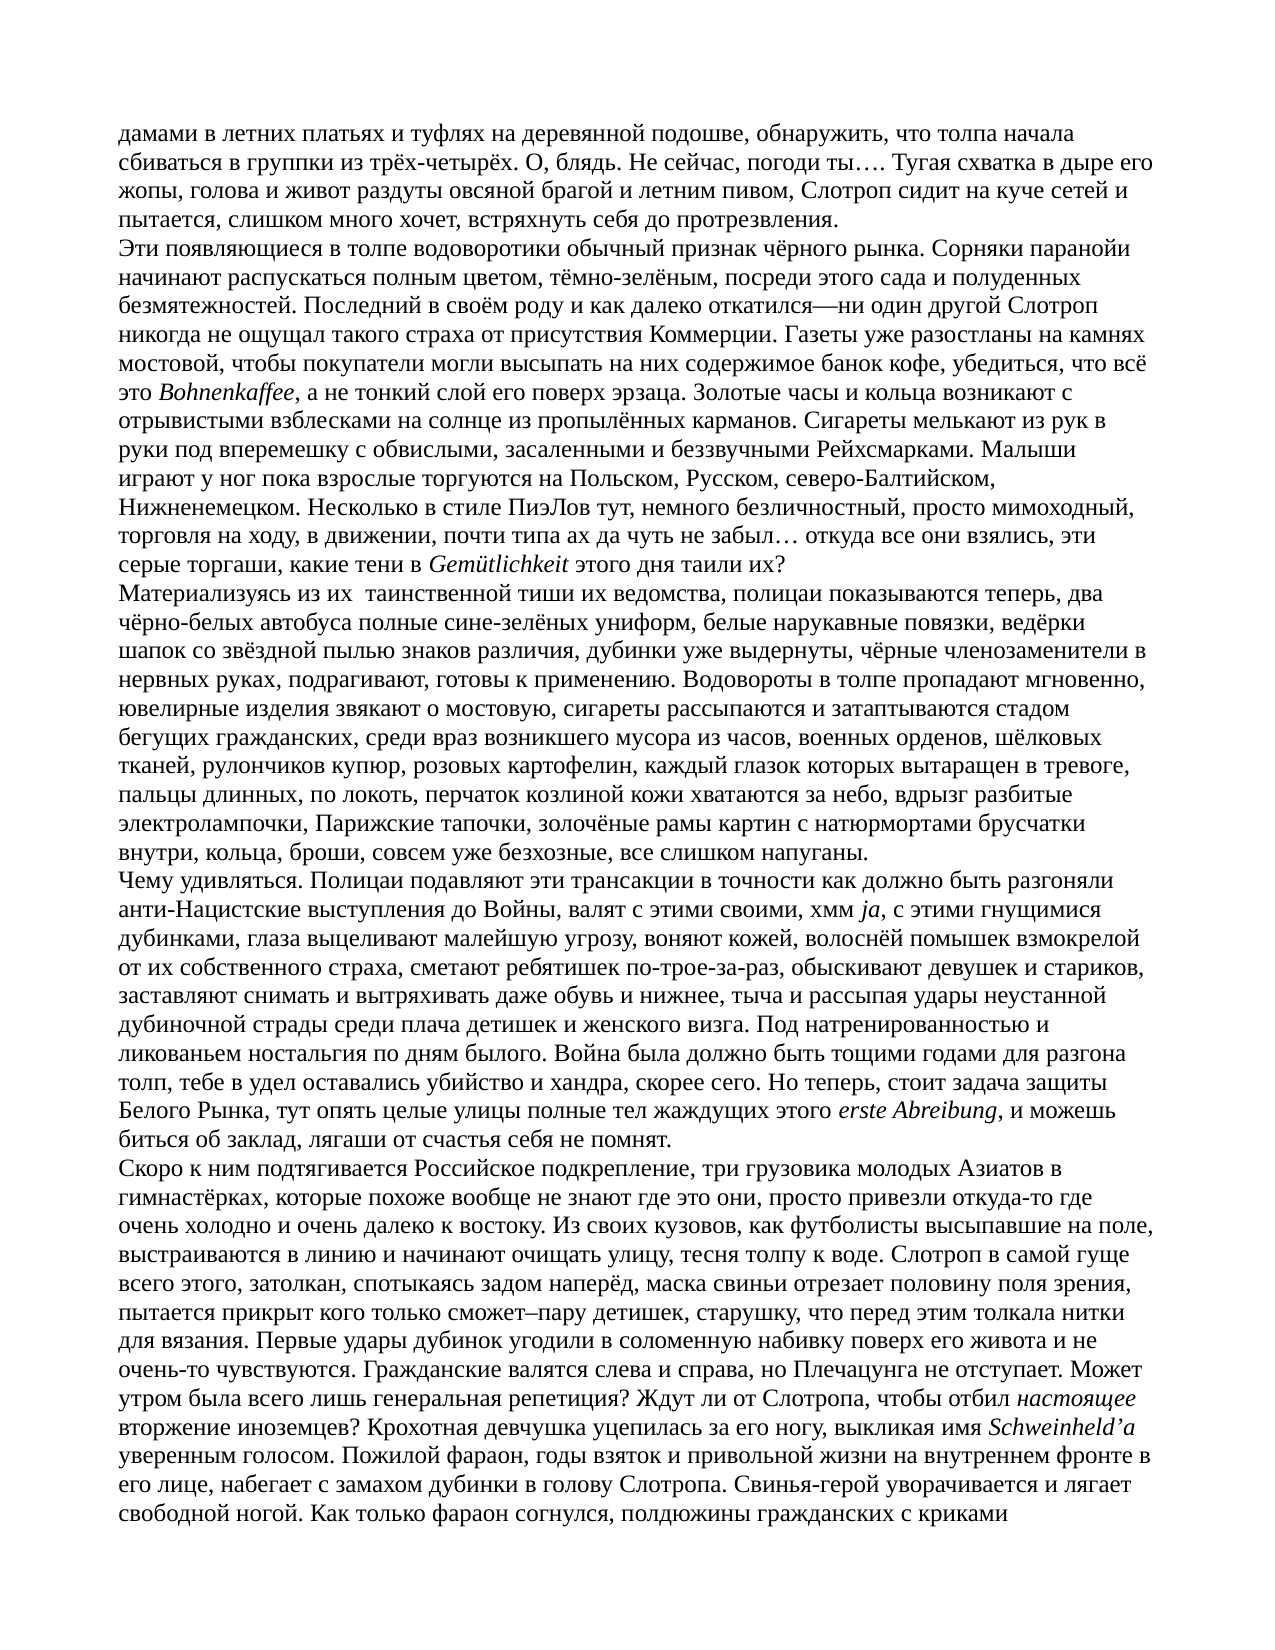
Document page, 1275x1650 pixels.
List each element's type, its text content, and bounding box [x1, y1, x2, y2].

text дамами в летних платьях и туфлях на деревянной подошве, обнаружить, что толпа начала сбиваться в группки из трёх-четырёх. О, блядь. Не сейчас, погоди ты…. Тугая схватка в дыре его жопы, голова и живот раздуты овсяной брагой и летним пивом, Слотроп сидит на куче сетей и пытается, слишком много хочет, встряхнуть себя до протрезвления. [118, 118, 1157, 233]
text Скоро к ним подтягивается Российское подкрепление, три грузовика молодых Азиатов в гимнастёрках, которые похоже вообще не знают где это они, просто привезли откуда-то где очень холодно и очень далеко к востоку. Из своих кузовов, как футболисты высыпавшие на поле, выстраиваются в линию и начинают очищать улицу, тесня толпу к воде. Слотроп в самой гуще всего этого, затолкан, спотыкаясь задом наперёд, маска свиньи отрезает половину поля зрения, пытается прикрыт кого только сможет–пару детишек, старушку, что перед этим толкала нитки для вязания. Первые удары дубинок угодили в соломенную набивку поверх его живота и не очень-то чувствуются. Гражданские валятся слева и справа, но Плечацунга не отступает. Может утром была всего лишь генеральная репетиция? Ждут ли от Слотропа, чтобы отбил настоящее вторжение иноземцев? Крохотная девчушка уцепилась за его ногу, выкликая имя Schweinheld’а уверенным голосом. Пожилой фараон, годы взяток и привольной жизни на внутреннем фронте в его лице, набегает с замахом дубинки в голову Слотропа. Свинья-герой уворачивается и лягает свободной ногой. Как только фараон согнулся, полдюжины гражданских с криками [118, 1153, 1157, 1527]
text Материализуясь из их таинственной тиши их ведомства, полицаи показываются теперь, два чёрно-белых автобуса полные сине-зелёных униформ, белые нарукавные повязки, ведёрки шапок со звёздной пылью знаков различия, дубинки уже выдернуты, чёрные членозаменители в нервных руках, подрагивают, готовы к применению. Водовороты в толпе пропадают мгновенно, ювелирные изделия звякают о мостовую, сигареты рассыпаются и затаптываются стадом бегущих гражданских, среди враз возникшего мусора из часов, военных орденов, шёлковых тканей, рулончиков купюр, розовых картофелин, каждый глазок которых вытаращен в тревоге, пальцы длинных, по локоть, перчаток козлиной кожи хватаются за небо, вдрызг разбитые электролампочки, Парижские тапочки, золочёные рамы картин с натюрмортами брусчатки внутри, кольца, броши, совсем уже безхозные, все слишком напуганы. [118, 578, 1157, 866]
text Эти появляющиеся в толпе водоворотики обычный признак чёрного рынка. Сорняки паранойи начинают распускаться полным цветом, тёмно-зелёным, посреди этого сада и полуденных безмятежностей. Последний в своём роду и как далеко откатился—ни один другой Слотроп никогда не ощущал такого страха от присутствия Коммерции. Газеты уже разостланы на камнях мостовой, чтобы покупатели могли высыпать на них содержимое банок кофе, убедиться, что всё это Bohnenkaffee, а не тонкий слой его поверх эрзаца. Золотые часы и кольца возникают с отрывистыми взблесками на солнце из пропылённых карманов. Сигареты мелькают из рук в руки под вперемешку с обвислыми, засаленными и беззвучными Рейхсмарками. Малыши играют у ног пока взрослые торгуются на Польском, Русском, северо-Балтийском, Нижненемецком. Несколько в стиле ПиэЛов тут, немного безличностный, просто мимоходный, торговля на ходу, в движении, почти типа ах да чуть не забыл… откуда все они взялись, эти серые торгаши, какие тени в Gemütlichkeit этого дня таили их? [118, 233, 1157, 578]
text Чему удивляться. Полицаи подавляют эти трансакции в точности как должно быть разгоняли анти-Нацистские выступления до Войны, валят с этими своими, хмм ja, с этими гнущимися дубинками, глаза выцеливают малейшую угрозу, воняют кожей, волоснёй помышек взмокрелой от их собственного страха, сметают ребятишек по-трое-за-раз, обыскивают девушек и стариков, заставляют снимать и вытряхивать даже обувь и нижнее, тыча и рассыпая удары неустанной дубиночной страды среди плача детишек и женского визга. Под натренированностью и ликованьем ностальгия по дням былого. Война была должно быть тощими годами для разгона толп, тебе в удел оставались убийство и хандра, скорее сего. Но теперь, стоит задача защиты Белого Рынка, тут опять целые улицы полные тел жаждущих этого erste Abreibung, и можешь биться об заклад, лягаши от счастья себя не помнят. [118, 866, 1157, 1153]
